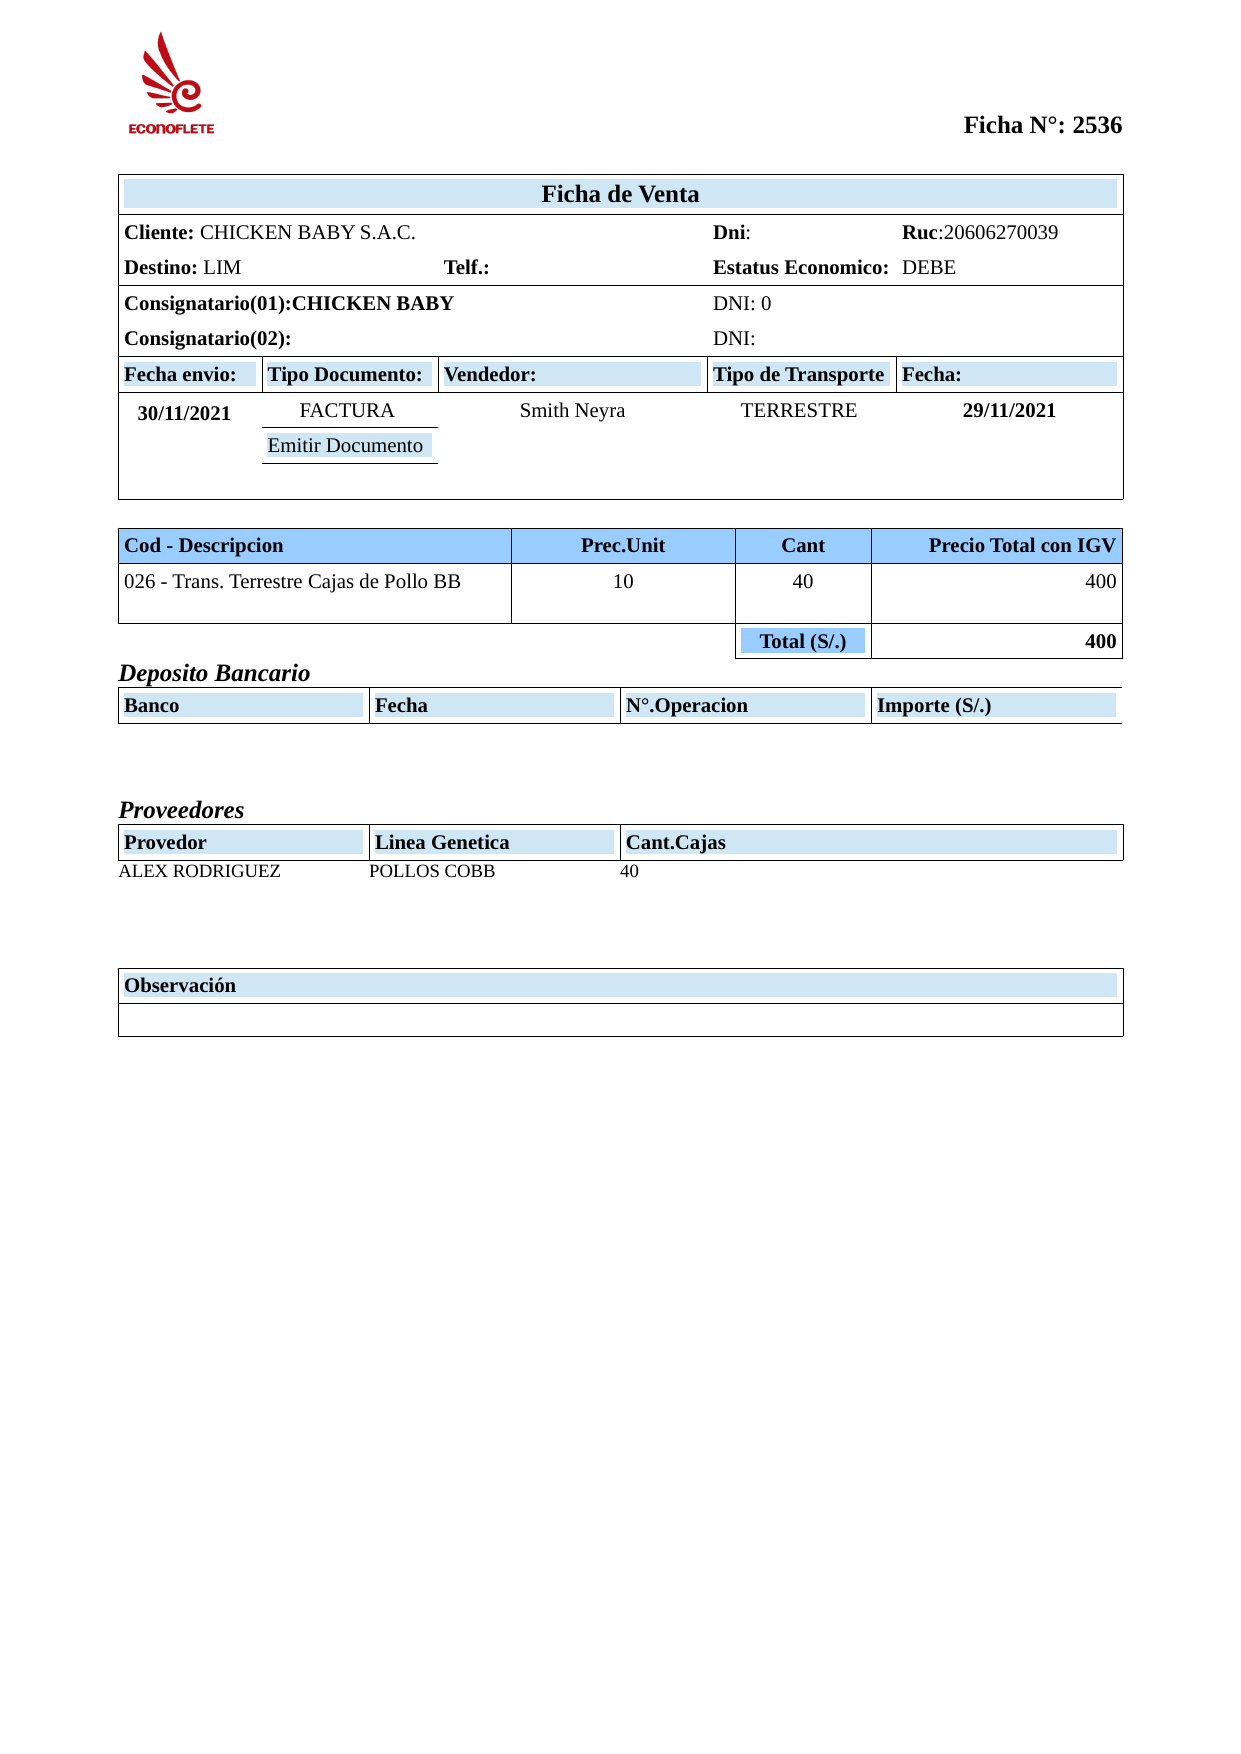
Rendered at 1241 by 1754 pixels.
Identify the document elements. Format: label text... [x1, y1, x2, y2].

table_cell [620, 946, 1123, 967]
table_cell [871, 724, 1122, 747]
table_header Fecha [370, 688, 620, 723]
table_cell [119, 1004, 1123, 1036]
table_cell [511, 624, 735, 658]
table_header Prec.Unit [512, 529, 735, 563]
table_cell Ruc:20606270039 [896, 215, 1123, 249]
table_cell [369, 881, 620, 903]
text Proveedores [118, 795, 1122, 824]
table_cell Cliente: CHICKEN BABY S.A.C. [119, 215, 707, 249]
table_header Linea Genetica [370, 825, 620, 859]
table_header Banco [119, 688, 369, 723]
table_cell [118, 724, 369, 747]
table_cell 400 [872, 564, 1122, 623]
table_cell 30/11/2021 [119, 393, 262, 498]
table_cell [369, 903, 620, 924]
table_cell Emitir Documento [262, 428, 438, 463]
table_cell Smith Neyra [438, 393, 707, 498]
table_cell 10 [512, 564, 735, 623]
table_cell [118, 924, 369, 946]
table_header Observación [119, 969, 1123, 1003]
table_cell [871, 771, 1122, 795]
table_cell 29/11/2021 [896, 393, 1123, 498]
table_cell Total (S/.) [736, 624, 871, 658]
table_header Precio Total con IGV [872, 529, 1122, 563]
table_cell [118, 771, 369, 795]
table_cell [369, 724, 620, 747]
table_cell Destino: LIM [119, 249, 438, 285]
table_cell 40 [736, 564, 871, 623]
picture [118, 31, 225, 134]
table_cell [620, 924, 1123, 946]
table_cell [620, 724, 871, 747]
table_cell [118, 946, 369, 967]
table_cell [262, 464, 438, 498]
table_cell Estatus Economico: [707, 249, 896, 285]
table_cell Tipo de Transporte [708, 357, 896, 392]
table_cell Consignatario(02): [119, 321, 707, 356]
table_cell ALEX RODRIGUEZ [118, 861, 369, 881]
table_cell POLLOS COBB [369, 861, 620, 881]
table_cell DNI: 0 [707, 286, 1123, 321]
table_cell DEBE [896, 249, 1123, 285]
table_cell FACTURA [262, 393, 438, 427]
table_cell Fecha: [897, 357, 1123, 392]
table_cell [118, 624, 511, 658]
table_cell 026 - Trans. Terrestre Cajas de Pollo BB [119, 564, 511, 623]
table_cell Vendedor: [439, 357, 707, 392]
table_cell TERRESTRE [707, 393, 896, 498]
table_cell Dni: [707, 215, 896, 249]
table_cell [369, 771, 620, 795]
table_header Ficha de Venta [119, 175, 1123, 214]
table_cell [118, 881, 369, 903]
table_cell [620, 747, 871, 771]
table_cell 40 [620, 861, 1123, 881]
table_cell [369, 924, 620, 946]
table_cell [620, 903, 1123, 924]
table_header Cod - Descripcion [119, 529, 511, 563]
table_header Provedor [119, 825, 369, 859]
table_header N°.Operacion [621, 688, 871, 723]
table_cell [369, 946, 620, 967]
table_cell Telf.: [438, 249, 707, 285]
table_cell [620, 771, 871, 795]
table_header Cant.Cajas [621, 825, 1123, 859]
table_cell [620, 881, 1123, 903]
table_header Importe (S/.) [872, 688, 1122, 723]
table_cell [871, 747, 1122, 771]
table_cell [369, 747, 620, 771]
table_cell 400 [872, 624, 1122, 658]
table_header Cant [736, 529, 871, 563]
table_cell Fecha envio: [119, 357, 262, 392]
table_cell Consignatario(01):CHICKEN BABY [119, 286, 707, 321]
table_cell [118, 747, 369, 771]
table_cell [118, 903, 369, 924]
table_cell DNI: [707, 321, 1123, 356]
text Deposito Bancario [118, 658, 1122, 687]
table_cell Tipo Documento: [263, 357, 438, 392]
